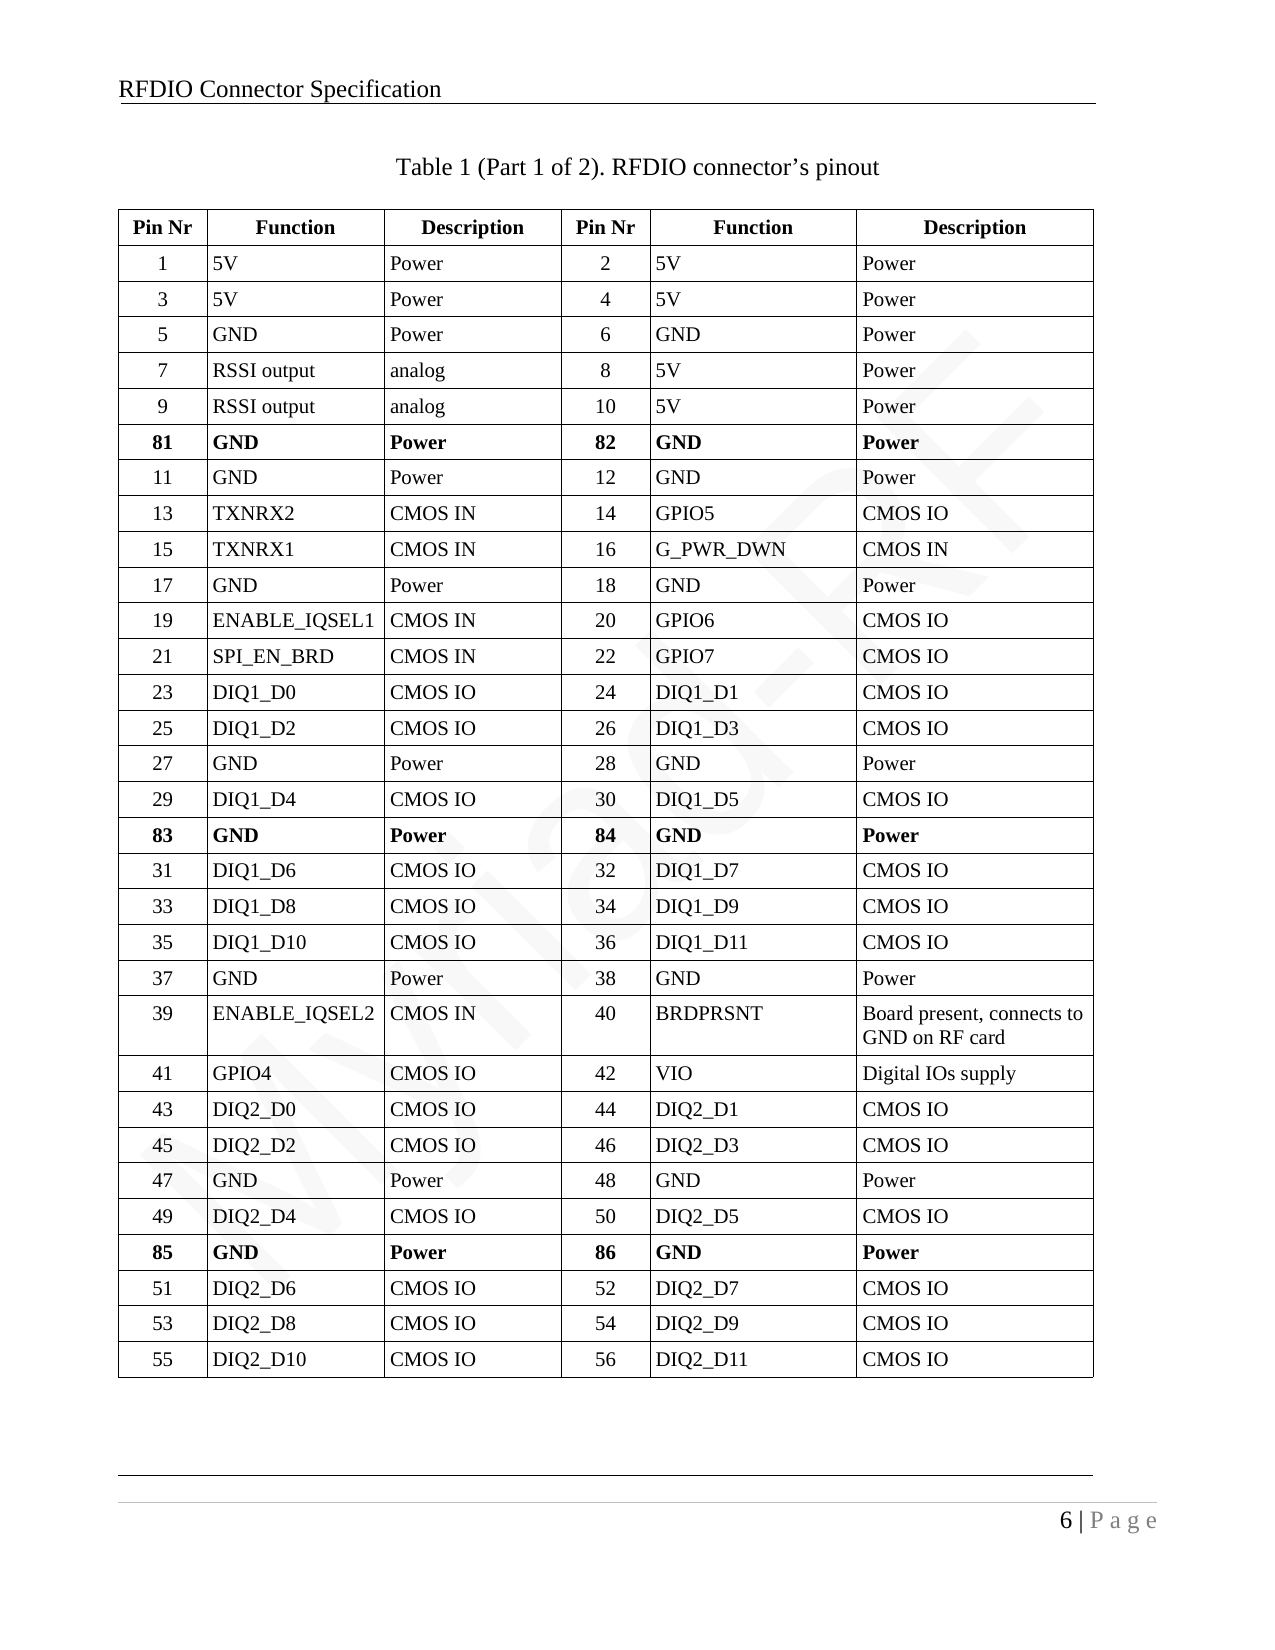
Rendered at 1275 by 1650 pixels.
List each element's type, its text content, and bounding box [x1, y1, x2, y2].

table_cell 31 [119, 854, 207, 888]
table_cell CMOS IO [857, 889, 1093, 924]
table_cell analog [385, 353, 561, 388]
table_cell CMOS IO [385, 711, 561, 745]
table_cell 24 [562, 675, 650, 709]
table_cell Power [857, 460, 953, 495]
table_cell DIQ1_D2 [208, 711, 384, 745]
table_cell CMOS IO [857, 1092, 1093, 1127]
table_cell Power [857, 425, 917, 459]
table_cell DIQ2_D2 [297, 1128, 358, 1162]
table_cell GND [651, 460, 856, 495]
table_cell GPIO7 [662, 639, 856, 674]
table_cell 8 [562, 353, 650, 388]
table_cell CMOS IO [857, 1199, 1093, 1234]
text Table 1 (Part 1 of 2). RFDIO connector’s pinout [118, 152, 1157, 181]
table_cell DIQ2_D8 [208, 1306, 384, 1341]
table_cell DIQ2_D0 [208, 1092, 273, 1127]
table_cell TXNRX2 [208, 496, 384, 531]
table_cell CMOS IN [385, 496, 561, 531]
table_header Pin Nr [562, 210, 650, 245]
table_cell 12 [562, 460, 650, 495]
table_cell CMOS IO [385, 925, 445, 959]
table_cell Power [857, 568, 1093, 602]
table_cell GND [228, 1163, 309, 1198]
table_cell ENABLE_IQSEL1 [208, 603, 384, 638]
table_cell 81 [119, 425, 207, 459]
table_cell 5V [208, 282, 384, 316]
table_cell CMOS IN [897, 532, 1093, 567]
table_cell 86 [562, 1235, 650, 1269]
table_cell 5 [119, 317, 207, 352]
table_cell 37 [119, 961, 207, 995]
table_cell 5V [651, 246, 856, 281]
table_cell 1 [119, 246, 207, 281]
table_cell 43 [119, 1092, 207, 1127]
table_cell 9 [119, 389, 207, 424]
table_cell [550, 821, 561, 852]
table_cell Power [385, 317, 561, 352]
table_cell G_PWR_DWN [784, 532, 856, 567]
table_cell DIQ2_D0 [280, 1092, 323, 1127]
table_cell 84 [613, 842, 633, 852]
table_cell CMOS IO [385, 1306, 561, 1341]
table_cell 22 [562, 639, 650, 674]
table_cell analog [385, 389, 561, 424]
table_cell CMOS IO [385, 889, 507, 924]
table_cell 19 [119, 603, 207, 638]
table_cell 46 [562, 1128, 650, 1162]
table_cell 29 [119, 782, 207, 817]
table_cell 13 [119, 496, 207, 531]
table_cell DIQ2_D10 [208, 1342, 384, 1377]
table_cell Power [857, 1163, 1093, 1198]
table_cell 10 [562, 389, 650, 424]
table_cell Power [385, 460, 561, 495]
table_cell 82 [562, 425, 650, 459]
table_cell CMOS IO [385, 675, 561, 709]
table_cell 32 [590, 854, 645, 888]
table_cell DIQ1_D5 [676, 782, 750, 811]
table_cell CMOS IO [385, 854, 561, 888]
table_cell 54 [562, 1306, 650, 1341]
table_cell DIQ2_D0 [321, 1092, 384, 1127]
table_cell 42 [562, 1056, 650, 1091]
table_cell CMOS IO [456, 925, 542, 959]
table_cell 7 [119, 353, 207, 388]
table_cell CMOS IN [385, 639, 561, 674]
table_cell 36 [562, 925, 650, 959]
table_cell DIQ1_D0 [208, 675, 384, 709]
table_cell CMOS IO [857, 1128, 1093, 1162]
table_cell 41 [119, 1056, 207, 1091]
table_cell CMOS IO [857, 675, 1093, 709]
table_cell 15 [119, 532, 207, 567]
table_cell GPIO4 [269, 1072, 287, 1091]
table_cell CMOS IO [857, 1306, 1093, 1341]
table_cell 20 [562, 603, 650, 638]
table_cell GND [651, 1163, 856, 1198]
table_cell 35 [119, 925, 207, 959]
table_cell 28 [562, 746, 641, 781]
table_cell 84 [562, 818, 610, 852]
table_cell 53 [119, 1306, 207, 1341]
table_cell CMOS IO [445, 1056, 561, 1091]
table_cell DIQ1_D1 [651, 675, 673, 703]
table_cell 14 [562, 496, 650, 531]
table_cell DIQ1_D4 [208, 782, 384, 817]
table_cell TXNRX1 [208, 532, 384, 567]
table_cell CMOS IO [385, 1056, 437, 1086]
table_cell DIQ2_D2 [357, 1128, 384, 1155]
table_cell 2 [562, 246, 650, 281]
table_cell CMOS IN [385, 996, 421, 1055]
table_cell GND [208, 746, 384, 781]
table_cell [507, 889, 561, 924]
table_cell 21 [119, 639, 207, 674]
table_cell [999, 425, 1093, 459]
table_cell 11 [119, 460, 207, 495]
table_cell DIQ1_D5 [651, 793, 676, 817]
table_cell GND [651, 818, 856, 852]
table_cell DIQ1_D11 [651, 925, 856, 959]
table_cell DIQ1_D8 [208, 889, 384, 924]
table_header Function [208, 210, 384, 245]
table_cell CMOS IO [462, 1092, 561, 1127]
table_cell 48 [562, 1163, 650, 1198]
table_cell GND [208, 818, 384, 852]
table_cell [562, 854, 585, 888]
table_cell 49 [119, 1199, 207, 1234]
table_cell GND [314, 1163, 384, 1198]
table_cell GPIO4 [285, 1056, 384, 1091]
table_cell GND [651, 961, 856, 995]
table_cell 5V [208, 246, 384, 281]
table_cell 27 [119, 746, 207, 781]
table_cell DIQ2_D4 [331, 1199, 384, 1234]
table_cell Power [385, 425, 561, 459]
table_cell 44 [562, 1092, 650, 1127]
table_cell DIQ2_D3 [651, 1128, 856, 1162]
table_cell 30 [562, 782, 650, 817]
table_cell CMOS IO [857, 496, 882, 531]
table_cell RSSI output [208, 389, 384, 424]
table_cell Power [857, 961, 1093, 995]
table_cell 5V [651, 389, 856, 424]
table_cell 51 [119, 1271, 207, 1305]
table_cell 83 [119, 818, 207, 852]
table_cell Power [385, 246, 561, 281]
table_cell Power [857, 746, 1093, 781]
table_cell Power [385, 961, 395, 971]
table_cell 52 [562, 1271, 650, 1305]
table_cell 5V [651, 353, 856, 388]
table_cell Power [857, 818, 1093, 852]
table_cell [562, 889, 580, 924]
table_cell 55 [119, 1342, 207, 1377]
table_cell Power [385, 568, 561, 602]
table_cell DIQ2_D1 [651, 1092, 856, 1127]
table_cell CMOS IO [857, 603, 1093, 638]
table_cell CMOS IO [385, 1271, 561, 1305]
table_cell DIQ2_D5 [651, 1199, 856, 1234]
table_cell Power [857, 317, 1093, 352]
table_cell CMOS IO [857, 782, 1093, 817]
table_cell Power [385, 746, 561, 781]
table_cell 16 [562, 532, 650, 567]
table_cell 26 [562, 711, 641, 745]
table_cell 40 [562, 996, 650, 1055]
table_cell Power [857, 389, 904, 424]
table_cell GND [651, 568, 797, 602]
table_cell DIQ2_D9 [651, 1306, 856, 1341]
table_cell [179, 1163, 207, 1190]
table_cell Power [857, 282, 1093, 316]
table_cell [800, 568, 855, 596]
table_cell GND [208, 460, 384, 495]
table_cell DIQ1_D3 [651, 711, 732, 745]
table_cell [843, 603, 856, 624]
table_cell CMOS IO [857, 662, 869, 674]
table_cell 23 [119, 675, 207, 709]
table_cell CMOS IN [385, 603, 561, 638]
table_cell 85 [119, 1235, 207, 1269]
table_cell Power [385, 818, 537, 852]
table_cell 3 [119, 282, 207, 316]
table_cell 6 [562, 317, 650, 352]
table_cell GND [208, 961, 384, 995]
table_cell DIQ1_D10 [208, 925, 384, 959]
table_cell [795, 496, 856, 531]
table_cell CMOS IO [385, 1342, 561, 1377]
table_cell DIQ1_D5 [754, 782, 856, 817]
table_cell GPIO4 [208, 1056, 256, 1091]
table_cell 84 [635, 818, 650, 833]
table_cell Power [857, 353, 940, 388]
table_cell [976, 460, 1093, 495]
table_cell [919, 425, 999, 459]
table_cell 4 [562, 282, 650, 316]
table_cell Power [910, 389, 1093, 424]
table_header Description [857, 210, 1093, 245]
table_cell CMOS IO [543, 925, 561, 943]
table_cell CMOS IO [385, 1199, 561, 1234]
table_cell Power [385, 1163, 561, 1198]
table_cell CMOS IN [417, 996, 561, 1055]
table_cell 50 [562, 1199, 650, 1234]
table_cell CMOS IN [857, 532, 881, 566]
table_cell Board present, connects to GND on RF card [857, 996, 1093, 1055]
table_cell Power [462, 961, 561, 995]
table_cell Power [857, 1235, 1093, 1269]
table_cell GND [208, 568, 384, 602]
table_cell CMOS IO [857, 1342, 1093, 1377]
table_cell [938, 353, 1093, 388]
table_cell 38 [562, 961, 650, 995]
table_cell Power [400, 961, 458, 995]
table_cell CMOS IO [897, 496, 988, 531]
table_cell Digital IOs supply [857, 1056, 1093, 1091]
table_cell CMOS IN [385, 532, 561, 567]
table_cell GPIO7 [651, 663, 662, 674]
table_cell DIQ1_D7 [657, 854, 856, 888]
table_cell CMOS IO [857, 854, 1093, 888]
table_cell Power [857, 246, 1093, 281]
table_cell GPIO5 [651, 496, 798, 531]
table_cell GND [252, 1235, 384, 1269]
table_cell DIQ1_D1 [698, 675, 856, 709]
table_cell 33 [119, 889, 207, 924]
table_cell GND [651, 425, 856, 459]
table_cell DIQ2_D11 [651, 1342, 856, 1377]
table_cell GND [208, 1178, 249, 1198]
table_cell 47 [119, 1163, 181, 1198]
table_header Pin Nr [119, 210, 207, 245]
table_cell 56 [562, 1342, 650, 1377]
table_cell ENABLE_IQSEL2 [208, 996, 384, 1055]
table_cell SPI_EN_BRD [208, 639, 384, 674]
table_cell CMOS IO [385, 1092, 454, 1127]
table_cell CMOS IO [857, 711, 1093, 745]
table_cell CMOS IO [477, 1128, 561, 1162]
table_cell 45 [119, 1128, 207, 1162]
table_cell GND [651, 317, 856, 352]
table_cell DIQ1_D9 [651, 889, 856, 924]
table_cell [118, 1378, 1093, 1474]
table_cell VIO [651, 1056, 856, 1091]
table_cell DIQ1_D3 [734, 711, 856, 745]
table_cell 34 [590, 889, 644, 918]
table_cell GND [651, 1235, 856, 1269]
table_cell 18 [562, 568, 650, 602]
table_cell GND [208, 317, 384, 352]
table_cell CMOS IO [857, 925, 1093, 959]
table_cell 17 [119, 568, 207, 602]
table_cell [769, 746, 856, 781]
table_cell Power [385, 282, 561, 316]
table_cell GND [208, 425, 384, 459]
table_cell CMOS IO [385, 782, 561, 817]
table_cell G_PWR_DWN [651, 532, 762, 567]
table_cell Power [385, 1235, 561, 1269]
table_cell DIQ2_D7 [651, 1271, 856, 1305]
table_cell GPIO6 [651, 603, 833, 638]
table_cell GND [651, 746, 750, 781]
table_cell GND [208, 1235, 252, 1269]
table_cell DIQ2_D4 [216, 1199, 325, 1234]
table_cell DIQ2_D6 [208, 1271, 384, 1305]
table_cell BRDPRSNT [651, 996, 856, 1055]
table_cell DIQ1_D6 [208, 854, 384, 888]
table_cell 5V [651, 282, 856, 316]
table_cell CMOS IO [857, 1271, 1093, 1305]
table_cell DIQ2_D2 [208, 1128, 290, 1162]
table_cell RSSI output [208, 353, 384, 388]
table_header Function [651, 210, 856, 245]
table_cell CMOS IO [871, 639, 1093, 674]
table_cell 39 [119, 996, 207, 1055]
table_header Description [385, 210, 561, 245]
table_cell 25 [119, 711, 207, 745]
table_cell CMOS IO [990, 496, 1093, 531]
table_cell CMOS IO [385, 1128, 459, 1162]
